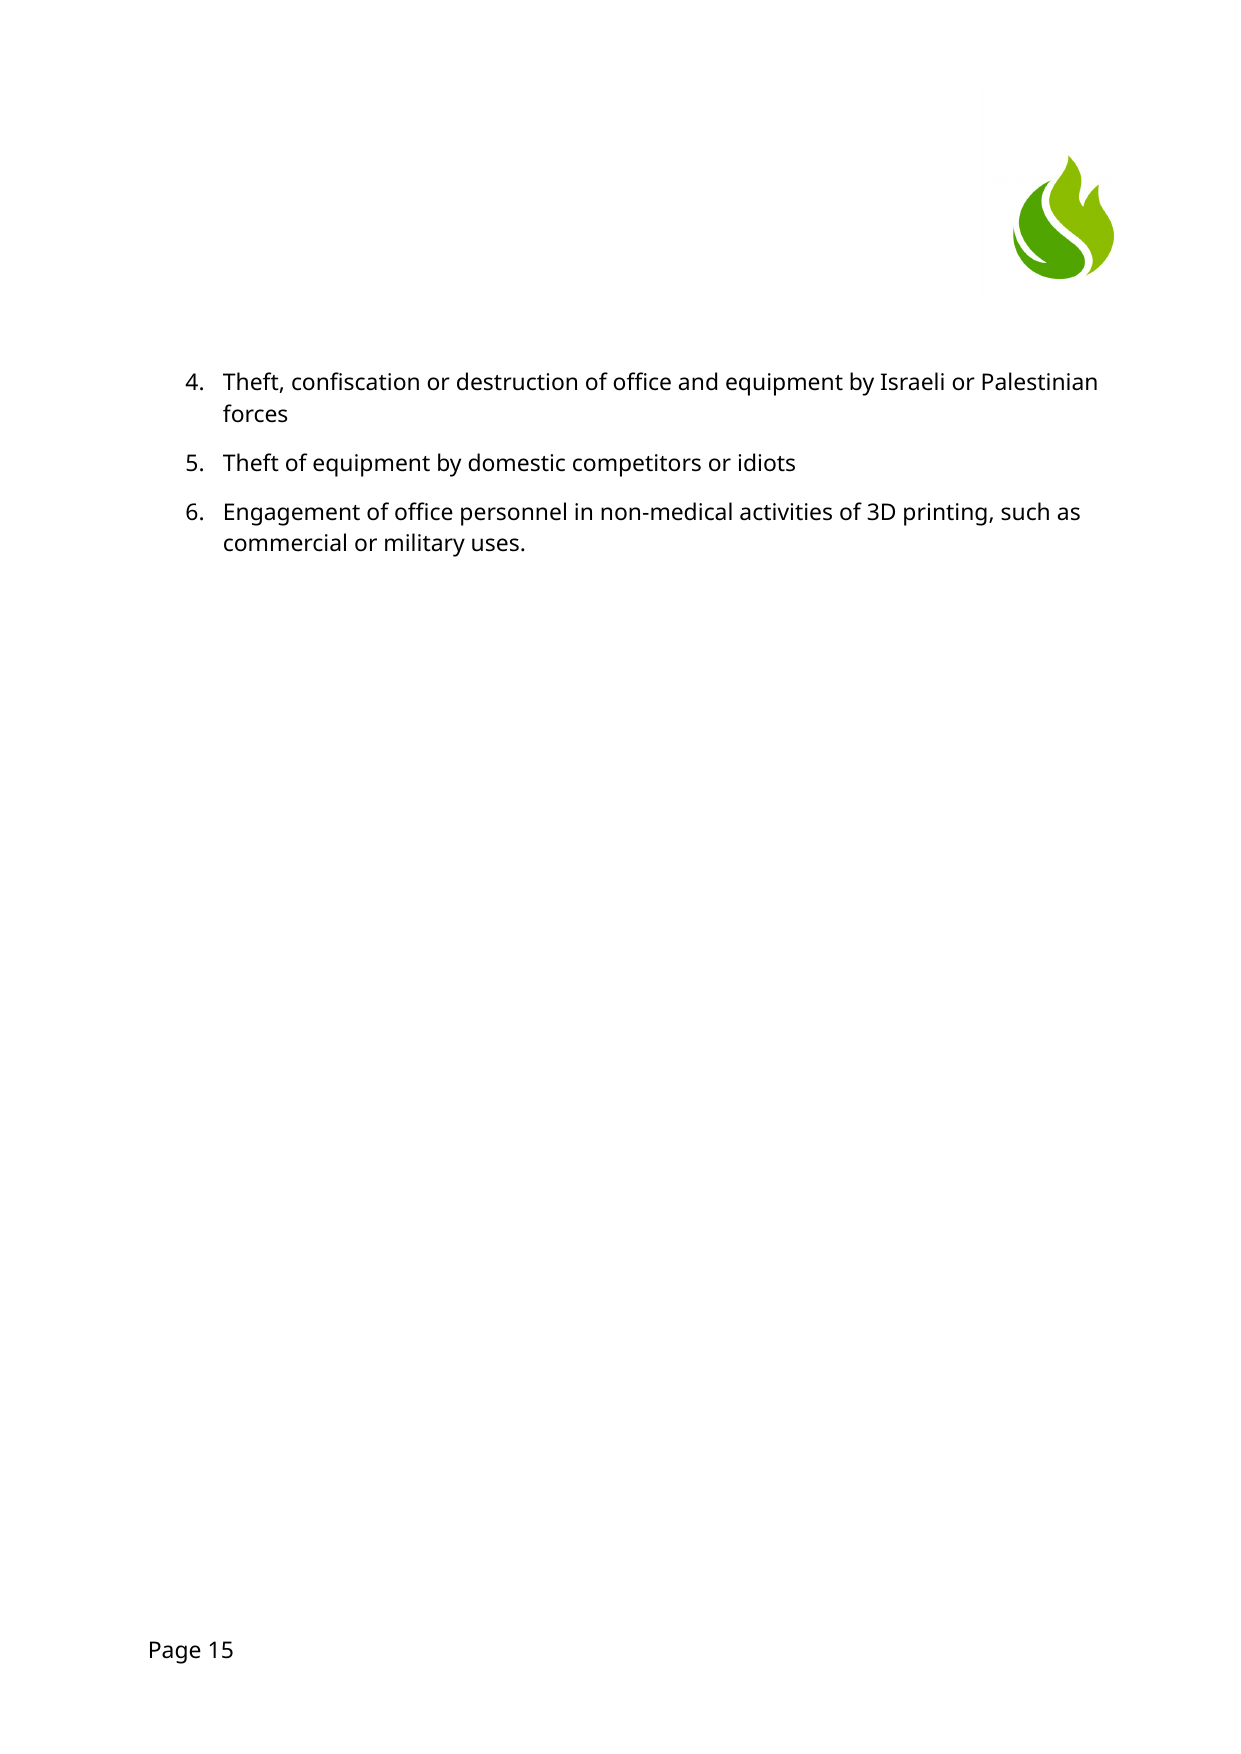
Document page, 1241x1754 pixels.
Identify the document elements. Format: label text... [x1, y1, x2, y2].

picture [981, 83, 1026, 298]
list Theft, confiscation or destruction of office and equipment by Israeli or Palestinian forces [185, 366, 1122, 429]
list Theft of equipment by domestic competitors or idiots [185, 447, 1122, 478]
list Engagement of office personnel in non-medical activities of 3D printing, such as commercial or military uses. [185, 496, 1122, 558]
